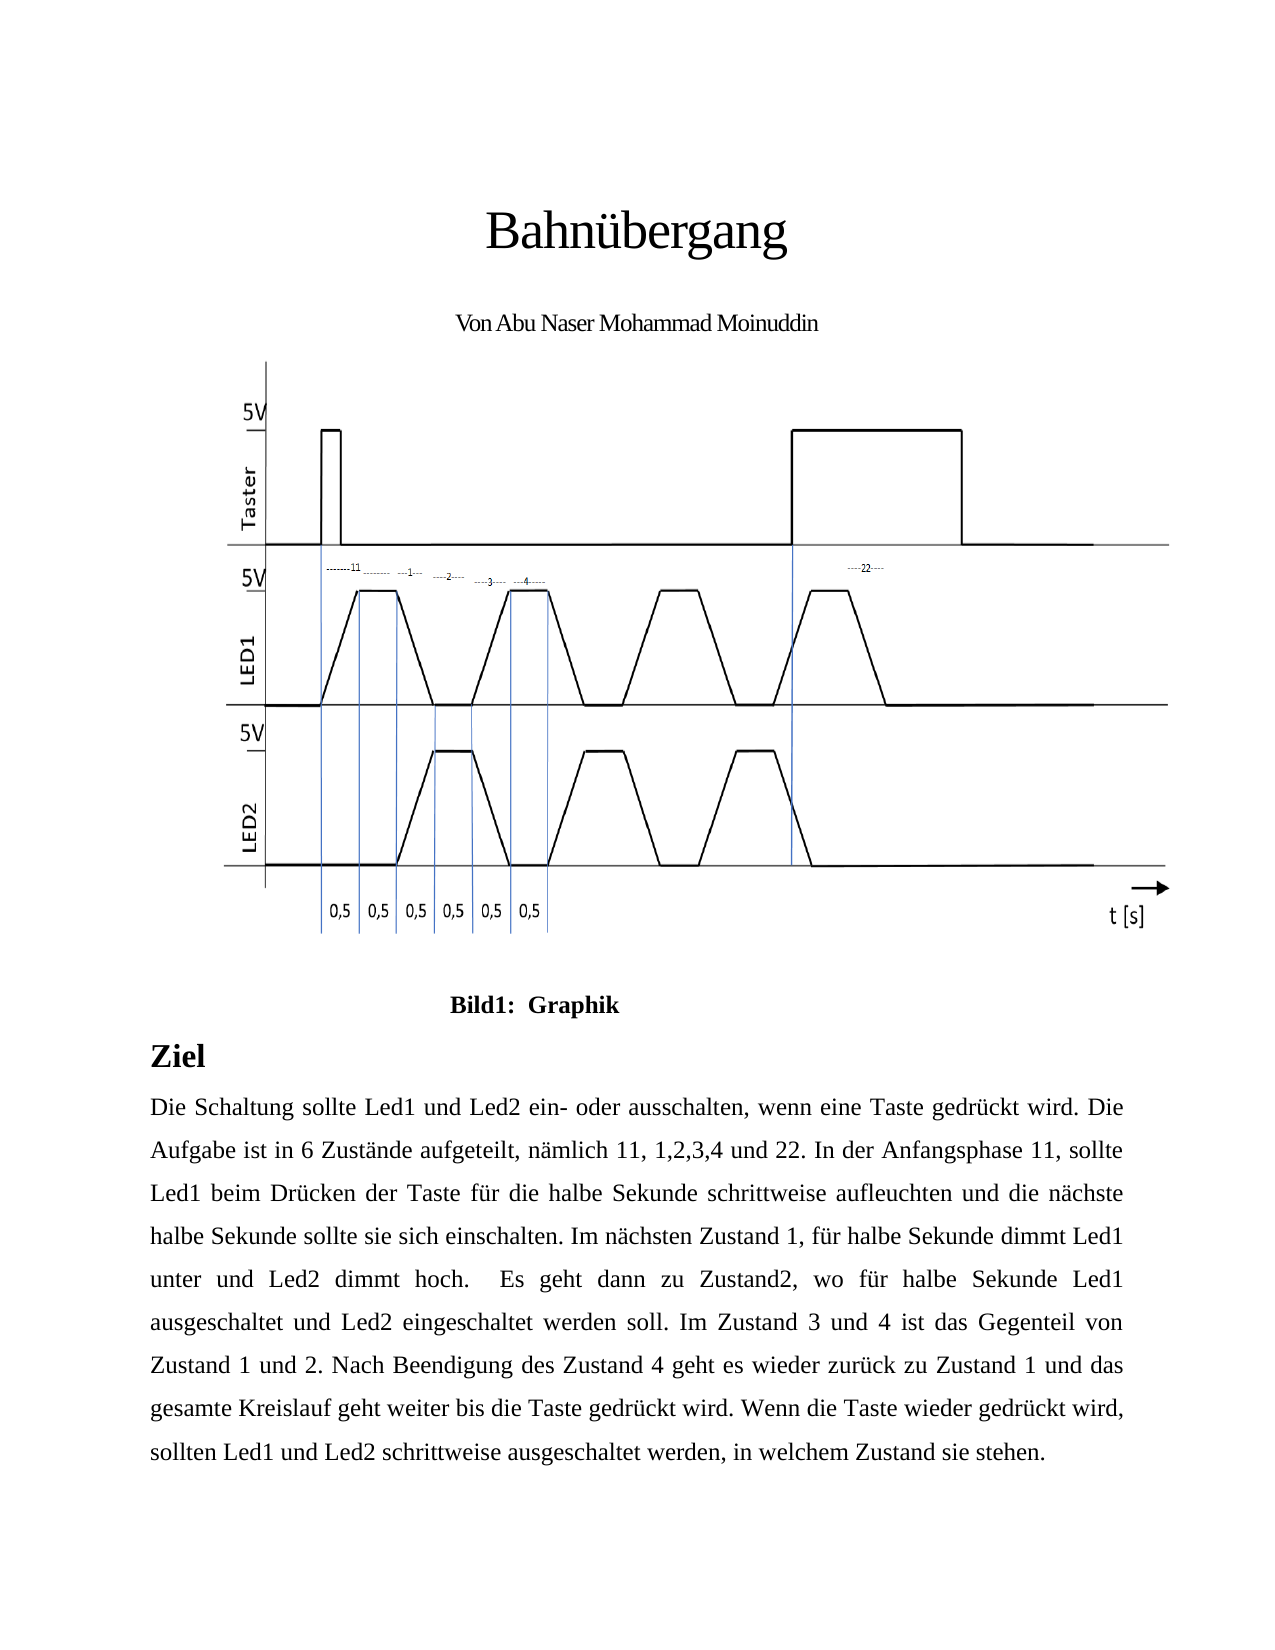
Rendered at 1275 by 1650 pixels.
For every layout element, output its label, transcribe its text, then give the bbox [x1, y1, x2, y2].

text Bild1: Graphik [150, 990, 1125, 1019]
text Von Abu Naser Mohammad Moinuddin [150, 308, 1125, 336]
text Ziel [150, 1036, 1125, 1074]
text Bahnübergang [150, 198, 1125, 260]
text Die Schaltung sollte Led1 und Led2 ein- oder ausschalten, wenn eine Taste gedrückt wird. Die Aufgabe ist in 6 Zustände aufgeteilt, nämlich 11, 1,2,3,4 und 22. In der Anfangsphase 11, sollte Led1 beim Drücken der Taste für die halbe Sekunde schrittweise aufleuchten und die nächste halbe Sekunde sollte sie sich einschalten. Im nächsten Zustand 1, für halbe Sekunde dimmt Led1 unter und Led2 dimmt hoch. Es geht dann zu Zustand2, wo für halbe Sekunde Led1 ausgeschaltet und Led2 eingeschaltet werden soll. Im Zustand 3 und 4 ist das Gegenteil von Zustand 1 und 2. Nach Beendigung des Zustand 4 geht es wieder zurück zu Zustand 1 und das gesamte Kreislauf geht weiter bis die Taste gedrückt wird. Wenn die Taste wieder gedrückt wird, sollten Led1 und Led2 schrittweise ausgeschaltet werden, in welchem Zustand sie stehen. [150, 1092, 1125, 1465]
